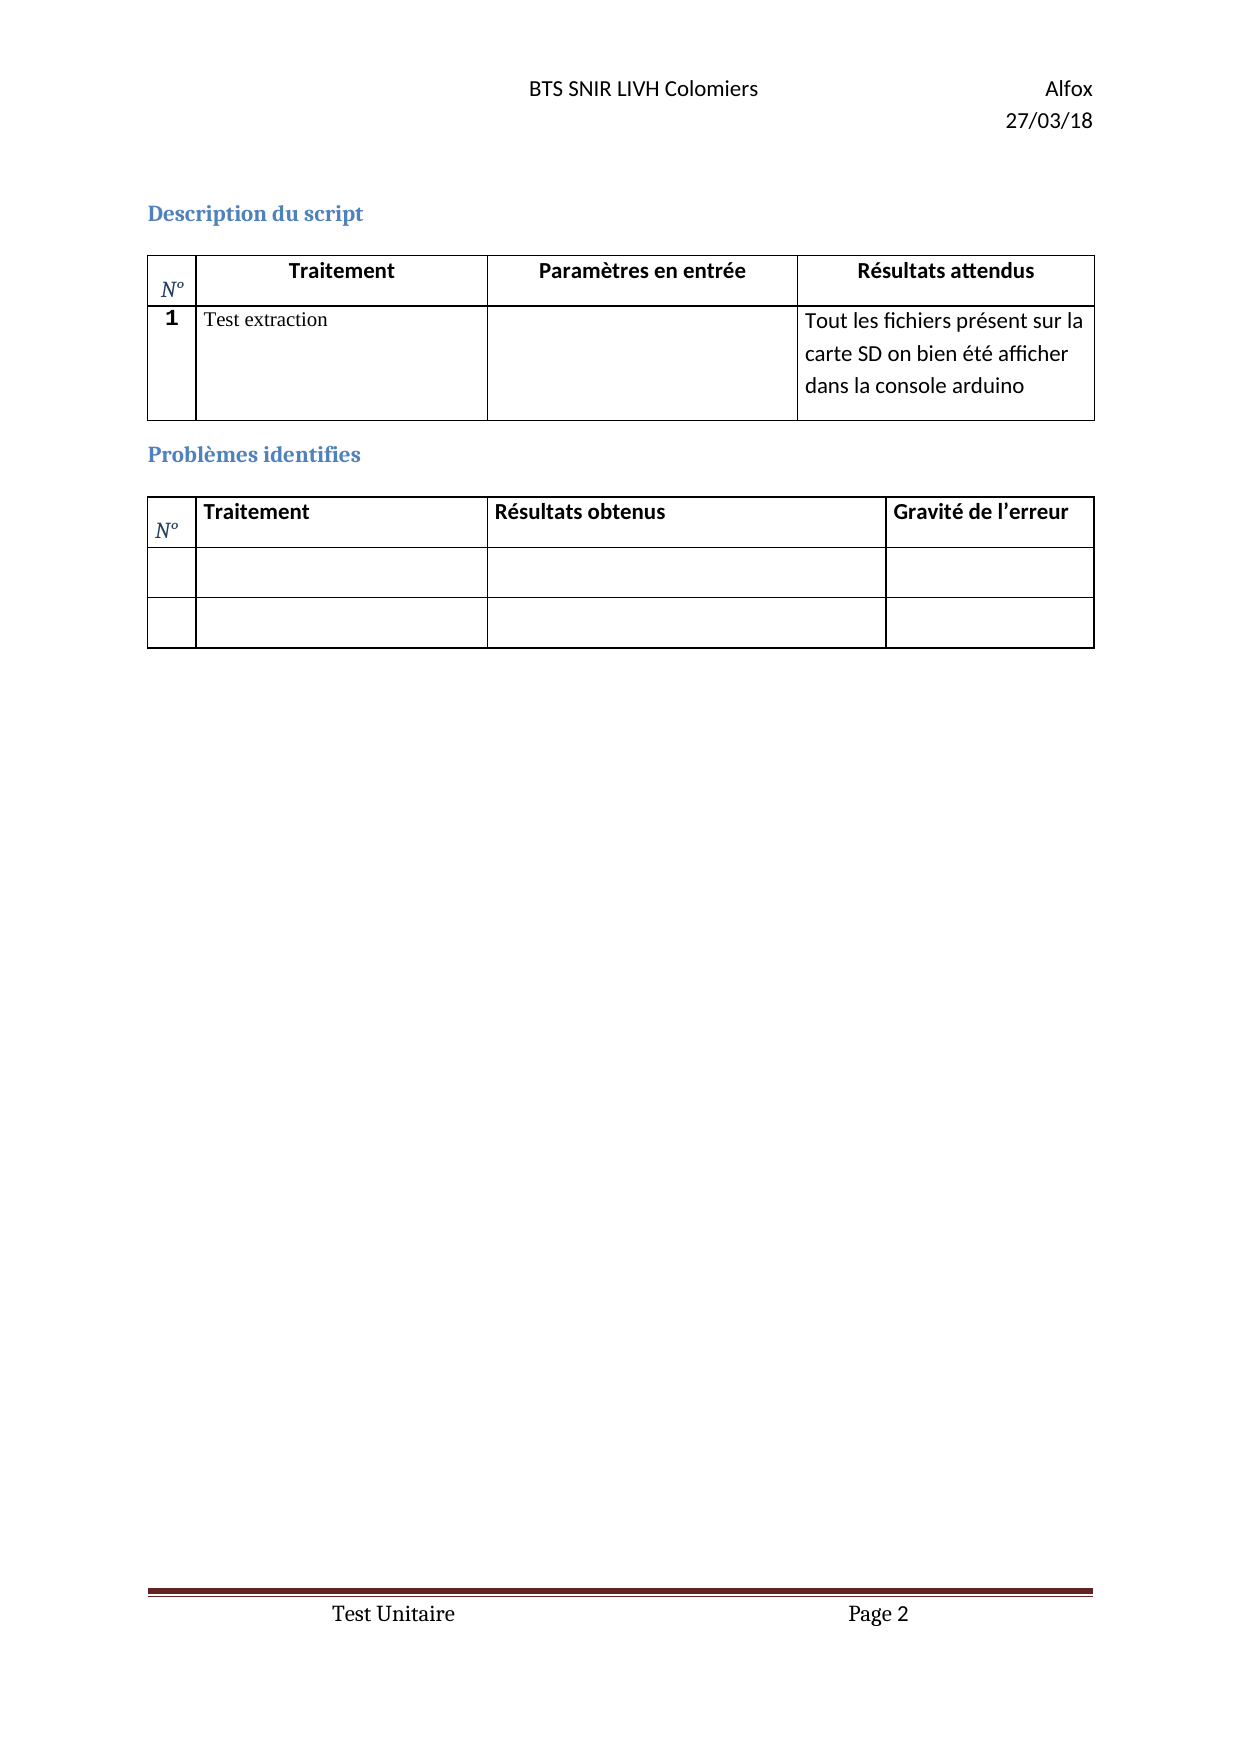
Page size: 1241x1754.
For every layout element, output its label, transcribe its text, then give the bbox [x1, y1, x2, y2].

table_cell [148, 548, 195, 597]
table_header N° [148, 256, 195, 305]
table_header Traitement [197, 498, 487, 546]
table_header Paramètres en entrée [488, 256, 797, 305]
table_header Traitement [197, 256, 487, 305]
table_cell 1 [148, 307, 195, 420]
table_cell [148, 598, 195, 647]
table_header N° [148, 498, 195, 546]
table_cell [887, 598, 1093, 647]
table_cell [488, 307, 797, 420]
table_cell [488, 548, 885, 597]
table_header Gravité de l’erreur [887, 498, 1093, 546]
table_cell [488, 598, 885, 647]
subtitle Description du script [148, 201, 1093, 227]
table_cell [197, 548, 487, 597]
table_cell [887, 548, 1093, 597]
subtitle Problèmes identifies [148, 442, 1093, 468]
table_header Résultats attendus [798, 256, 1094, 305]
table_header Résultats obtenus [488, 498, 885, 546]
table_cell Test extraction [197, 307, 487, 420]
table_cell Tout les fichiers présent sur la carte SD on bien été afficher dans la console arduino [798, 307, 1094, 420]
table_cell [197, 598, 487, 647]
